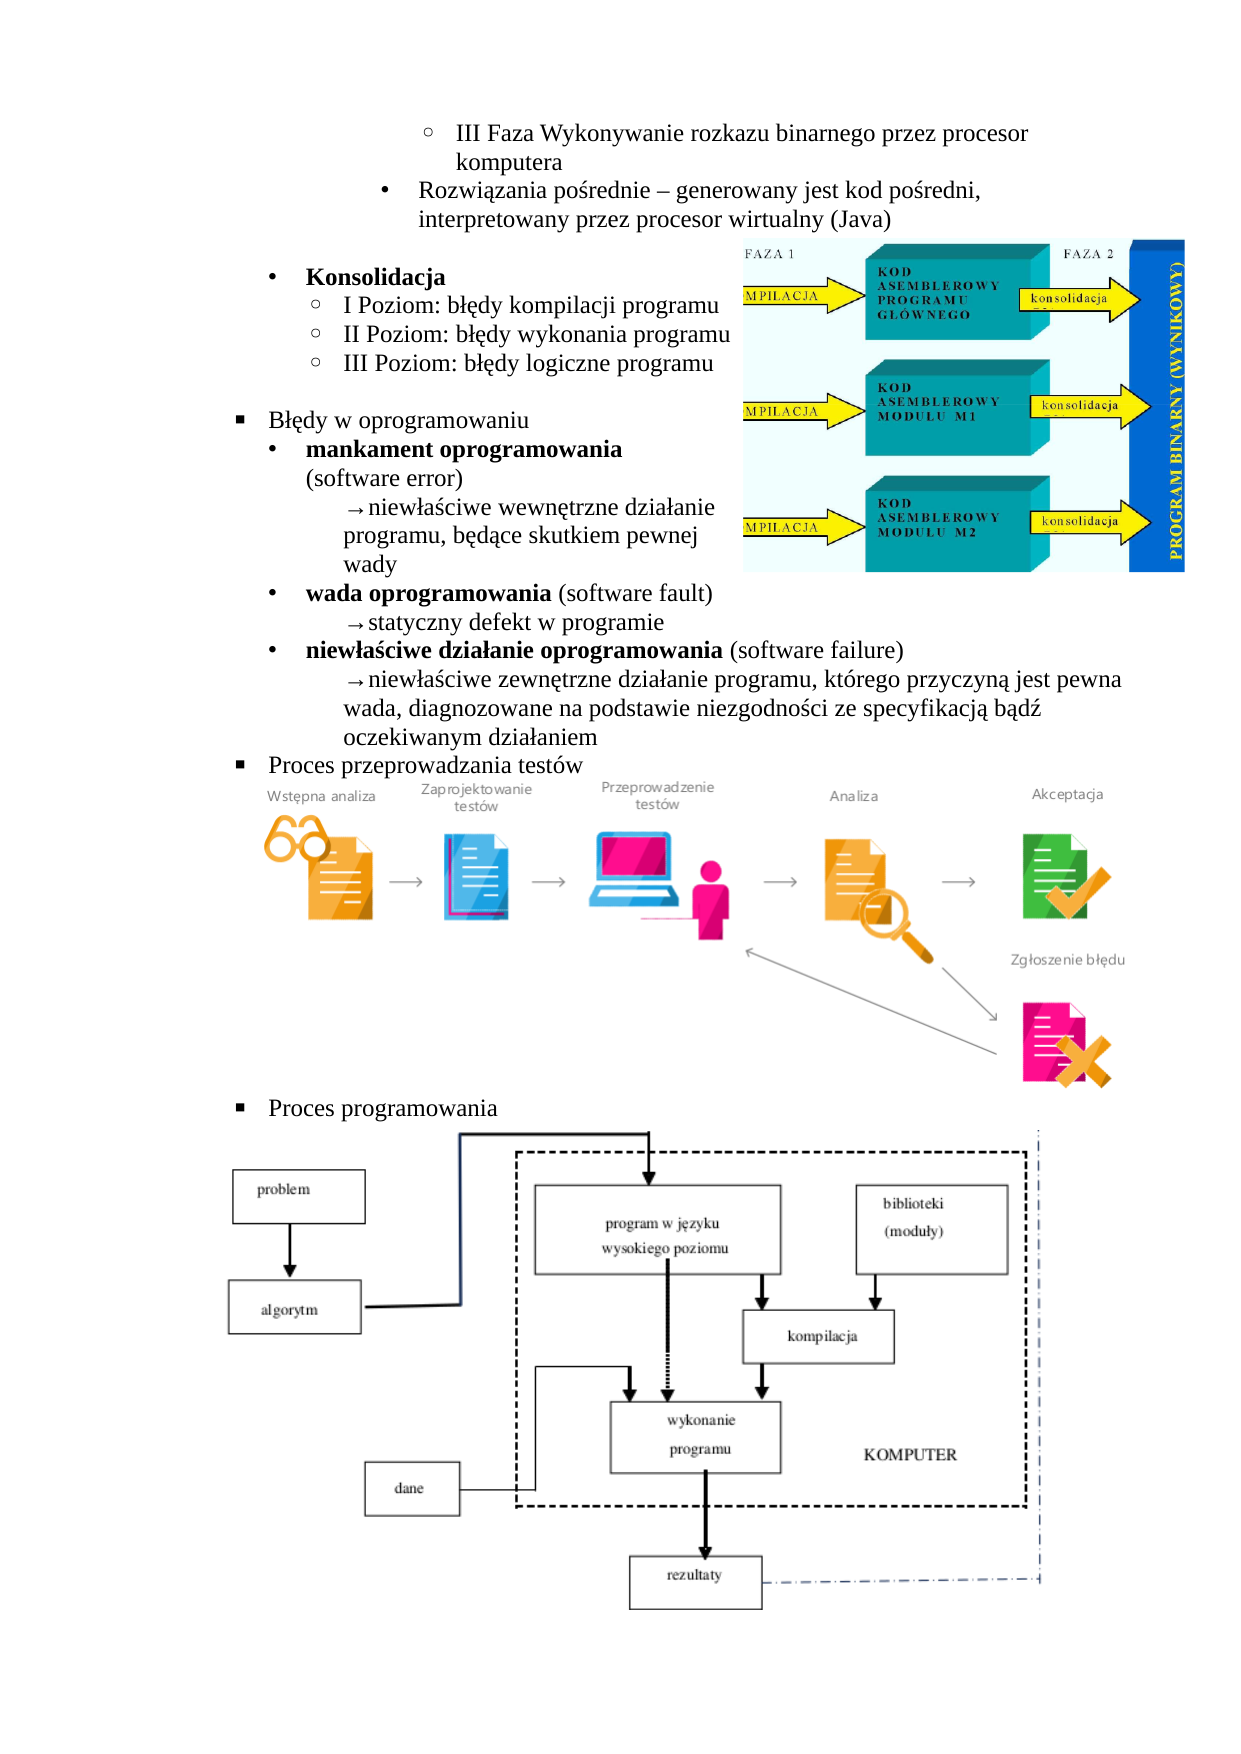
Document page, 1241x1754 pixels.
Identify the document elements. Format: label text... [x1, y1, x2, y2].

list Konsolidacja [268, 262, 741, 291]
picture [218, 1130, 1051, 1610]
picture [257, 779, 1128, 1094]
list Rozwiązania pośrednie – generowany jest kod pośredni, interpretowany przez procesor wirtualny (Java) [381, 176, 1122, 233]
list mankament oprogramowania [268, 434, 741, 463]
list niewłaściwe działanie oprogramowania (software failure) [268, 636, 1122, 664]
list →niewłaściwe zewnętrzne działanie programu, którego przyczyną jest pewna wada, diagnozowane na podstawie niezgodności ze specyfikacją bądź oczekiwanym działaniem [306, 664, 1122, 751]
list wada oprogramowania (software fault) [268, 578, 1122, 607]
list II Poziom: błędy wykonania programu [306, 319, 741, 348]
list (software error) [268, 463, 741, 492]
list III Poziom: błędy logiczne programu [306, 348, 741, 377]
list →niewłaściwe wewnętrzne działanie programu, będące skutkiem pewnej wady [306, 492, 1122, 578]
list Błędy w oprogramowaniu [231, 406, 741, 434]
picture [741, 238, 1186, 573]
list Proces przeprowadzania testów [231, 751, 1122, 779]
list →statyczny defekt w programie [306, 607, 1122, 636]
list Proces programowania [231, 779, 1122, 1122]
list III Faza Wykonywanie rozkazu binarnego przez procesor komputera [418, 118, 1122, 176]
list I Poziom: błędy kompilacji programu [306, 291, 741, 319]
